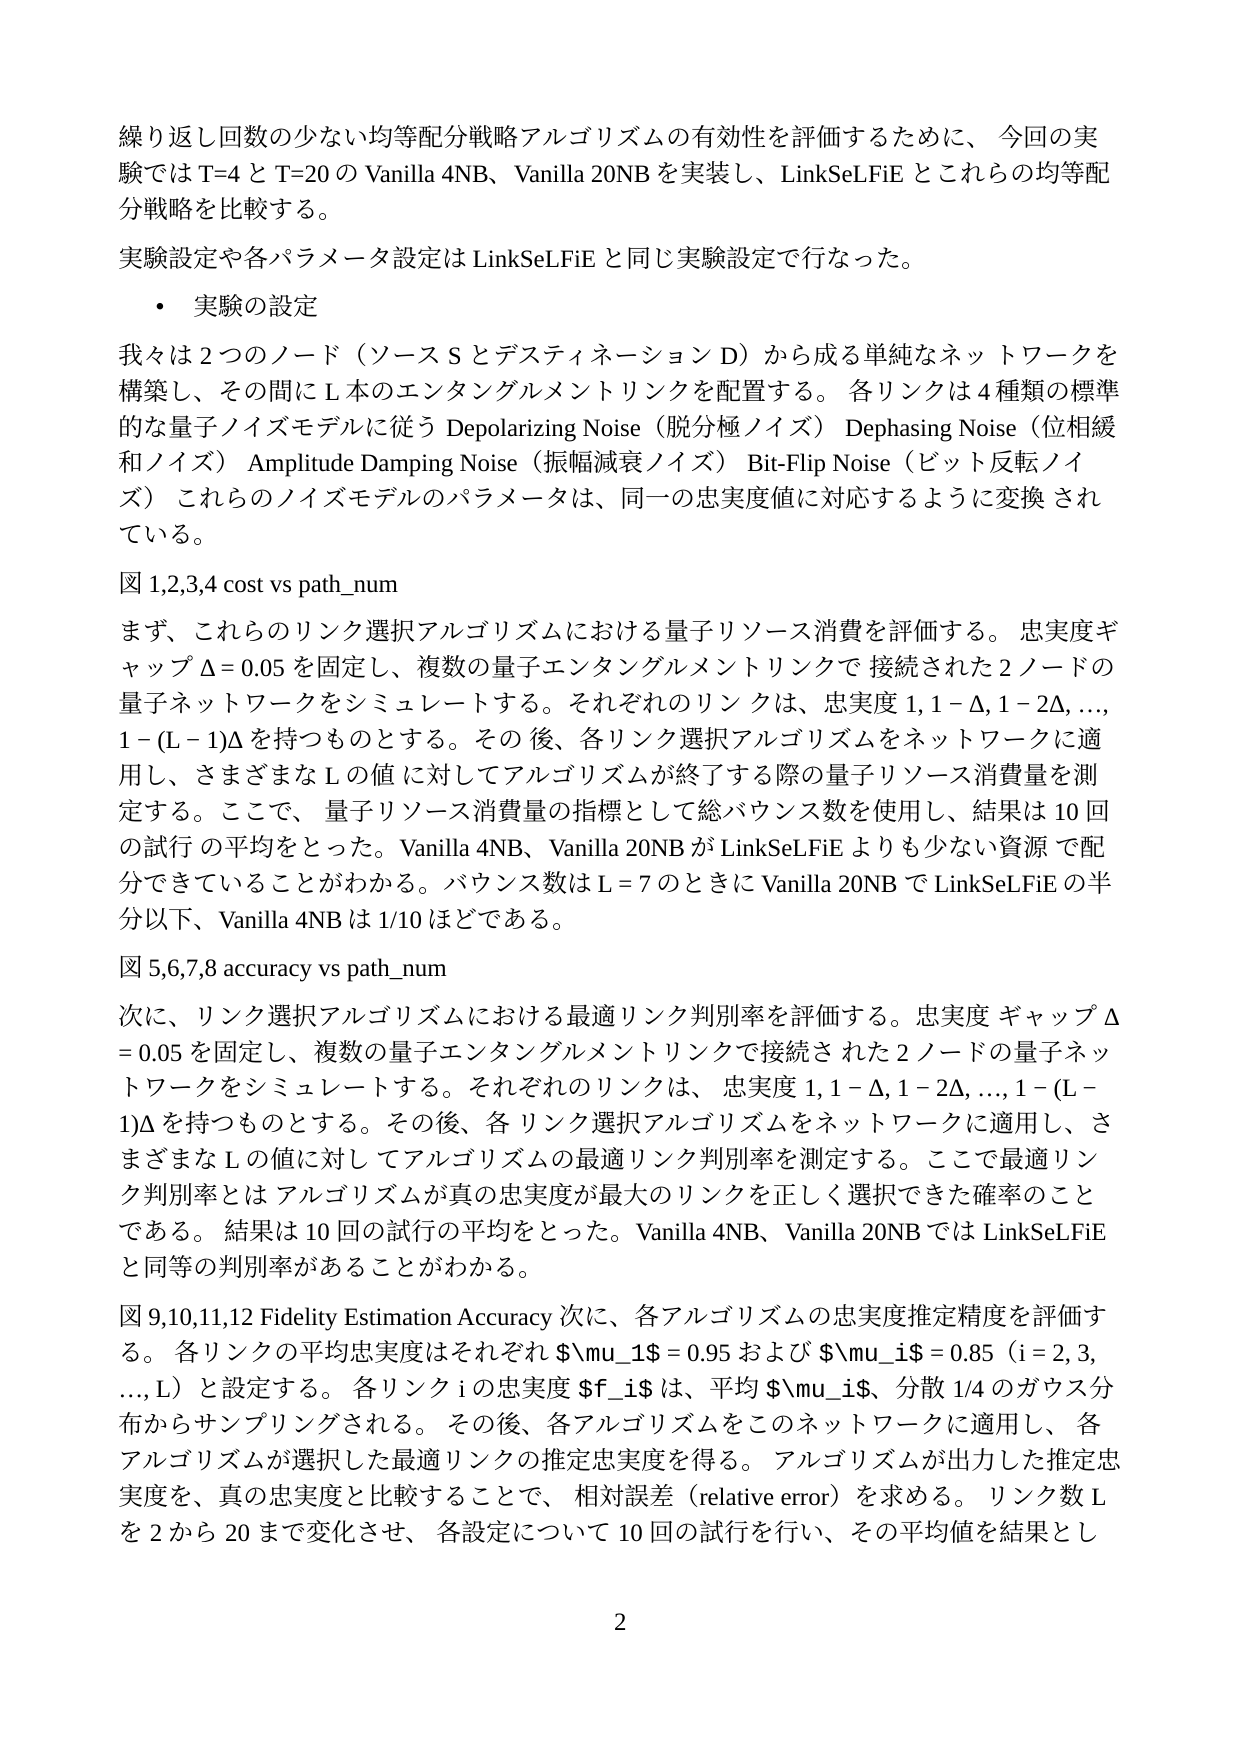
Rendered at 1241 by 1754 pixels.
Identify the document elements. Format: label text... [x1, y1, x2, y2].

text 実験設定や各パラメータ設定はLinkSeLFiEと同じ実験設定で行なった。 [118, 238, 1122, 274]
text 次に、リンク選択アルゴリズムにおける最適リンク判別率を評価する。忠実度 ギャップ Δ = 0.05 を固定し、複数の量子エンタングルメントリンクで接続さ れた2ノードの量子ネットワークをシミュレートする。それぞれのリンクは、 忠実度 1, 1 − Δ, 1 − 2Δ, …, 1 − (L − 1)Δ を持つものとする。その後、各 リンク選択アルゴリズムをネットワークに適用し、さまざまな L の値に対し てアルゴリズムの最適リンク判別率を測定する。ここで最適リンク判別率とは アルゴリズムが真の忠実度が最大のリンクを正しく選択できた確率のことである。 結果は10 回の試行の平均をとった。Vanilla 4NB、Vanilla 20NBでは LinkSeLFiEと同等の判別率があることがわかる。 [118, 996, 1122, 1284]
text 我々は 2 つのノード（ソース S とデスティネーション D）から成る単純なネッ トワークを構築し、その間に L 本のエンタングルメントリンクを配置する。 各リンクは4種類の標準的な量子ノイズモデルに従う Depolarizing Noise（脱分極ノイズ） Dephasing Noise（位相緩和ノイズ） Amplitude Damping Noise（振幅減衰ノイズ） Bit-Flip Noise（ビット反転ノイズ） これらのノイズモデルのパラメータは、同一の忠実度値に対応するように変換 されている。 [118, 335, 1122, 551]
text 図9,10,11,12 Fidelity Estimation Accuracy 次に、各アルゴリズムの忠実度推定精度を評価する。 各リンクの平均忠実度はそれぞれ $\mu_1$ = 0.95 および $\mu_i$ = 0.85（i = 2, 3, …, L）と設定する。 各リンク i の忠実度 $f_i$ は、平均 $\mu_i$、分散 1/4 のガウス分布からサンプリングされる。 その後、各アルゴリズムをこのネットワークに適用し、 各アルゴリズムが選択した最適リンクの推定忠実度を得る。 アルゴリズムが出力した推定忠実度を、真の忠実度と比較することで、 相対誤差（relative error）を求める。 リンク数 L を 2 から 20 まで変化させ、 各設定について 10 回の試行を行い、その平均値を結果とし [118, 1296, 1122, 1548]
text 繰り返し回数の少ない均等配分戦略アルゴリズムの有効性を評価するために、 今回の実験ではT=4とT=20のVanilla 4NB、Vanilla 20NBを実装し、LinkSeLFiE とこれらの均等配分戦略を比較する。 [118, 118, 1122, 226]
text まず、これらのリンク選択アルゴリズムにおける量子リソース消費を評価する。 忠実度ギャップ Δ = 0.05 を固定し、複数の量子エンタングルメントリンクで 接続された2ノードの量子ネットワークをシミュレートする。それぞれのリン クは、忠実度 1, 1 − Δ, 1 − 2Δ, …, 1 − (L − 1)Δ を持つものとする。その 後、各リンク選択アルゴリズムをネットワークに適用し、さまざまな L の値 に対してアルゴリズムが終了する際の量子リソース消費量を測定する。ここで、 量子リソース消費量の指標として総バウンス数を使用し、結果は 10 回の試行 の平均をとった。Vanilla 4NB、Vanilla 20NBがLinkSeLFiEよりも少ない資源 で配分できていることがわかる。バウンス数はL = 7のときにVanilla 20NB でLinkSeLFiEの半分以下、Vanilla 4NBは1/10ほどである。 [118, 612, 1122, 935]
list 実験の設定 [156, 287, 1122, 323]
text 図1,2,3,4 cost vs path_num [118, 563, 1122, 599]
text 図5,6,7,8 accuracy vs path_num [118, 948, 1122, 984]
